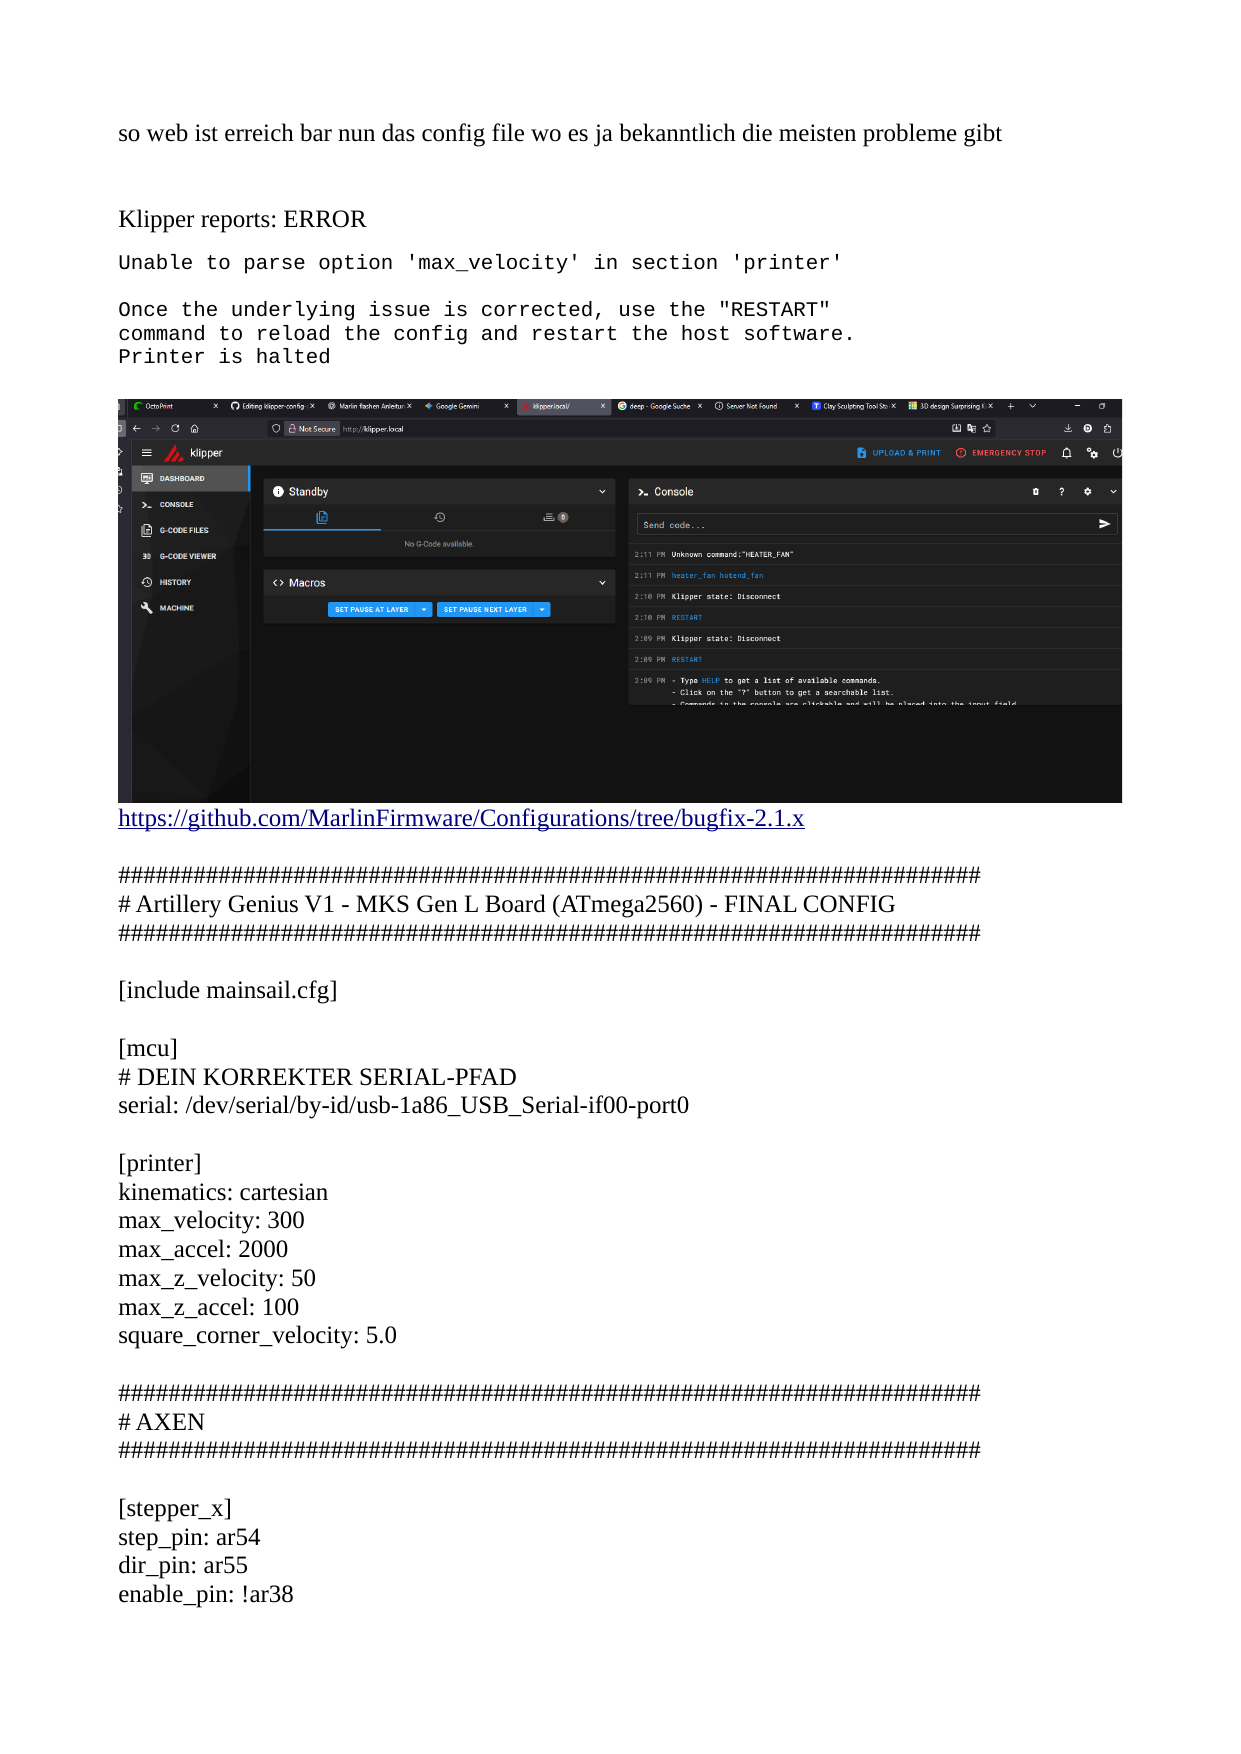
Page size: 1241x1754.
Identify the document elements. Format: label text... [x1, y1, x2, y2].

text Unable to parse option 'max_velocity' in section 'printer' [118, 252, 1122, 276]
picture [118, 399, 1123, 803]
text Klipper reports: ERROR [118, 204, 1122, 233]
text ##################################################################### # Artillery Genius V1 - MKS Gen L Board (ATmega2560) - FINAL CONFIG ##################################################################### [include mainsail.cfg] [mcu] # DEIN KORREKTER SERIAL-PFAD serial: /dev/serial/by-id/usb-1a86_USB_Serial-if00-port0 [printer] kinematics: cartesian max_velocity: 300 max_accel: 2000 max_z_velocity: 50 max_z_accel: 100 square_corner_velocity: 5.0 ##################################################################### # AXEN ##################################################################### [stepper_x] step_pin: ar54 dir_pin: ar55 enable_pin: !ar38 [118, 861, 1122, 1608]
text https://github.com/MarlinFirmware/Configurations/tree/bugfix-2.1.x [118, 803, 1122, 832]
text Printer is halted [118, 347, 1122, 370]
text command to reload the config and restart the host software. [118, 323, 1122, 347]
text so web ist erreich bar nun das config file wo es ja bekanntlich die meisten probleme gibt [118, 118, 1122, 147]
text Once the underlying issue is corrected, use the "RESTART" [118, 299, 1122, 323]
